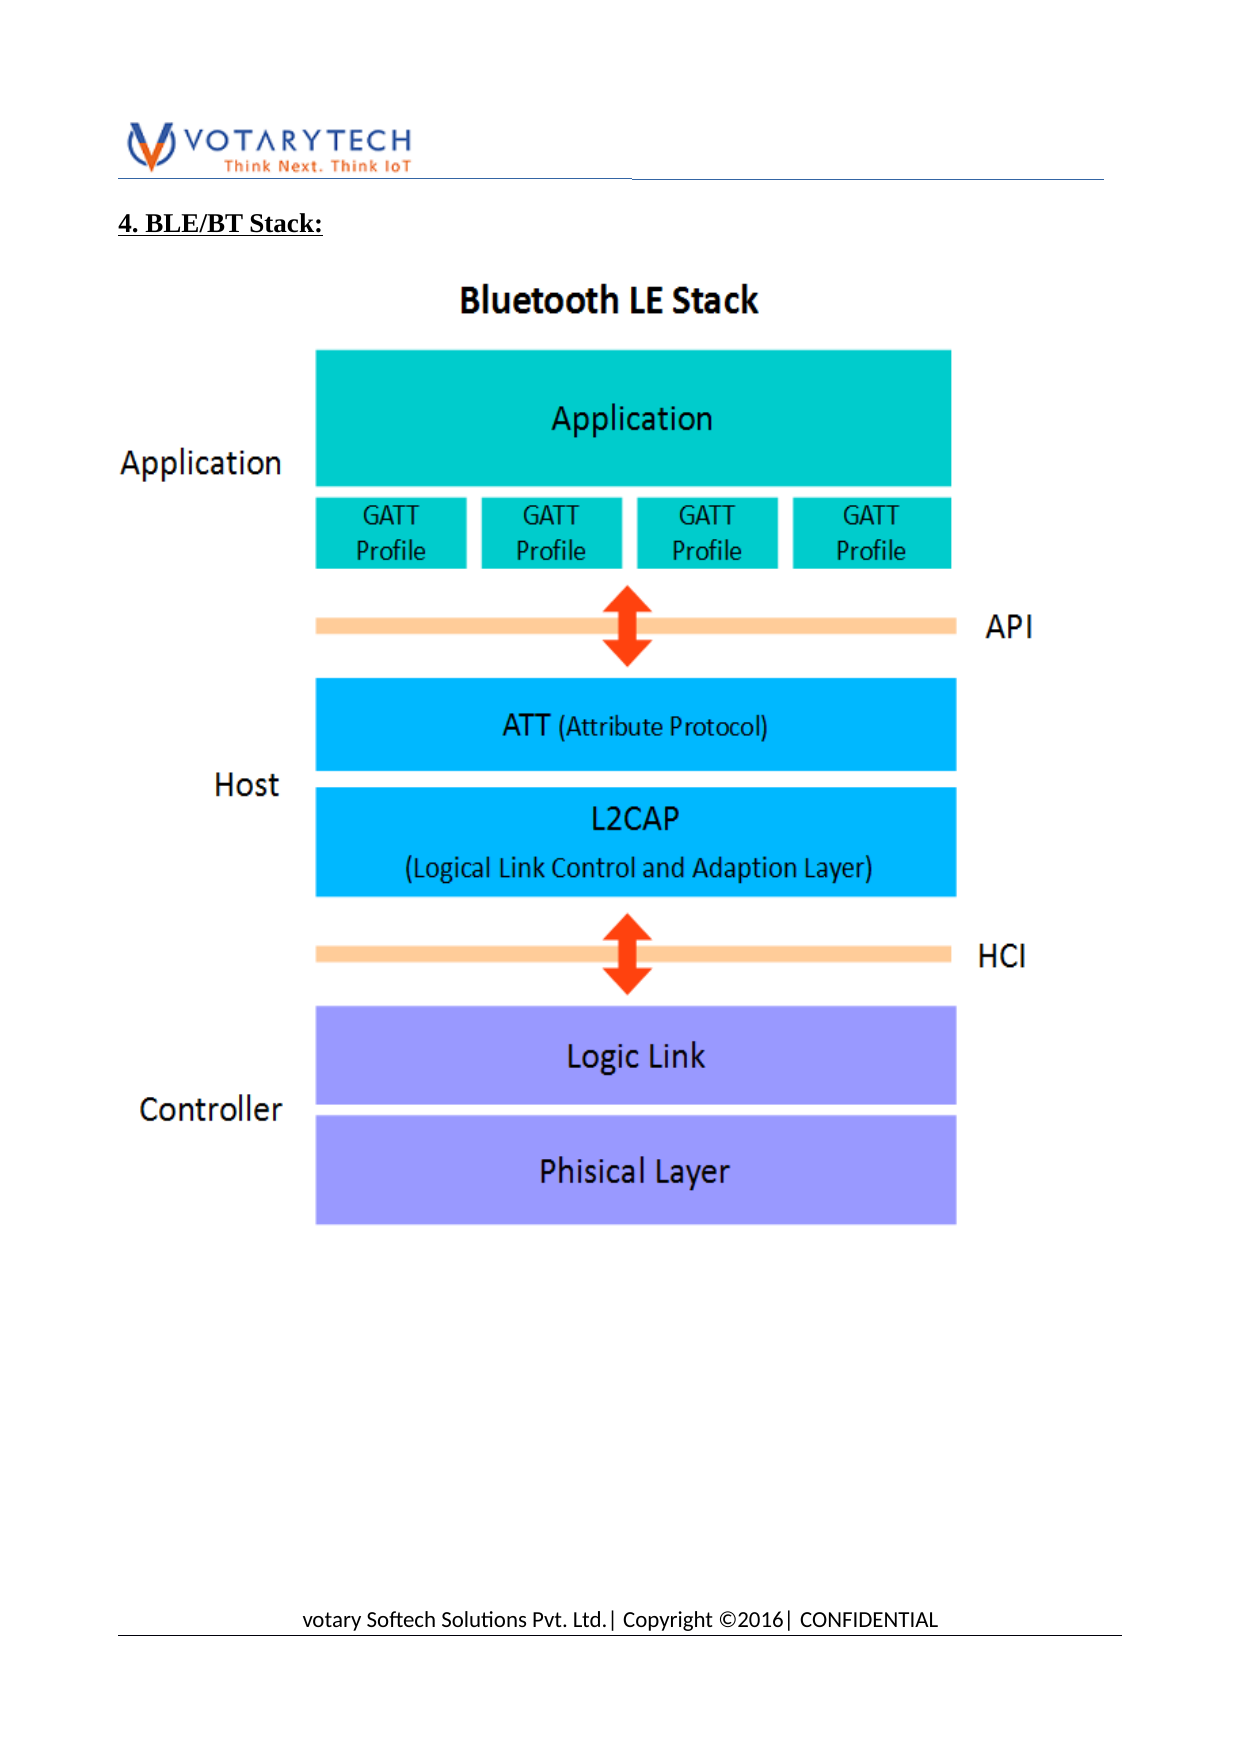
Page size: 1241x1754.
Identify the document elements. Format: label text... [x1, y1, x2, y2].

picture [97, 259, 1060, 1251]
text 4. BLE/BT Stack: [118, 208, 1157, 239]
picture [118, 118, 419, 178]
